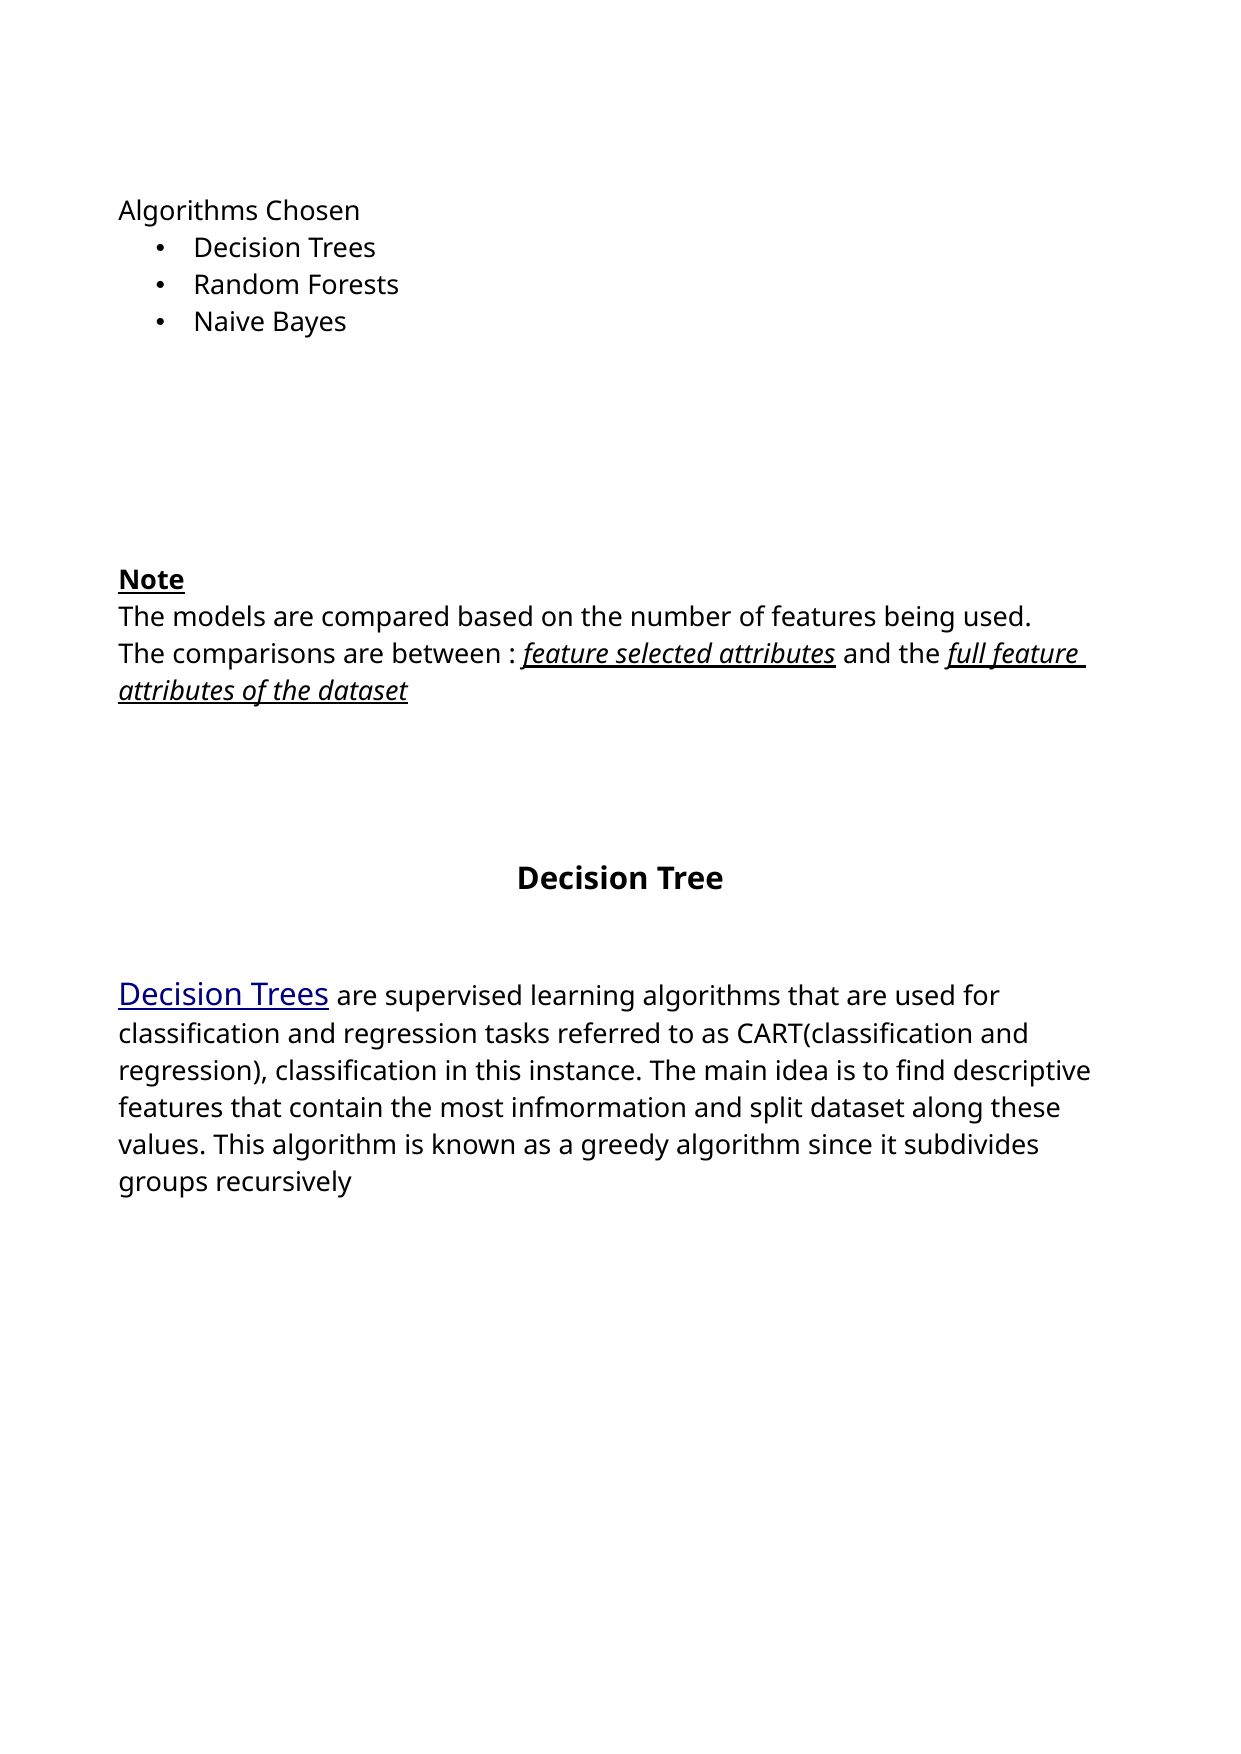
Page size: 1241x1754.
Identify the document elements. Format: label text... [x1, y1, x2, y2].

list Naive Bayes [156, 302, 1122, 339]
list Random Forests [156, 266, 1122, 302]
text Algorithms Chosen [118, 192, 1122, 229]
text Decision Trees are supervised learning algorithms that are used for classification and regression tasks referred to as CART(classification and regression), classification in this instance. The main idea is to find descriptive features that contain the most infmormation and split dataset along these values. This algorithm is known as a greedy algorithm since it subdivides groups recursively [118, 972, 1122, 1199]
text The models are compared based on the number of features being used. [118, 597, 1122, 634]
text Decision Tree [118, 856, 1122, 898]
list Decision Trees [156, 229, 1122, 266]
text The comparisons are between : feature selected attributes and the full feature attributes of the dataset [118, 634, 1122, 708]
text Note [118, 561, 1122, 597]
